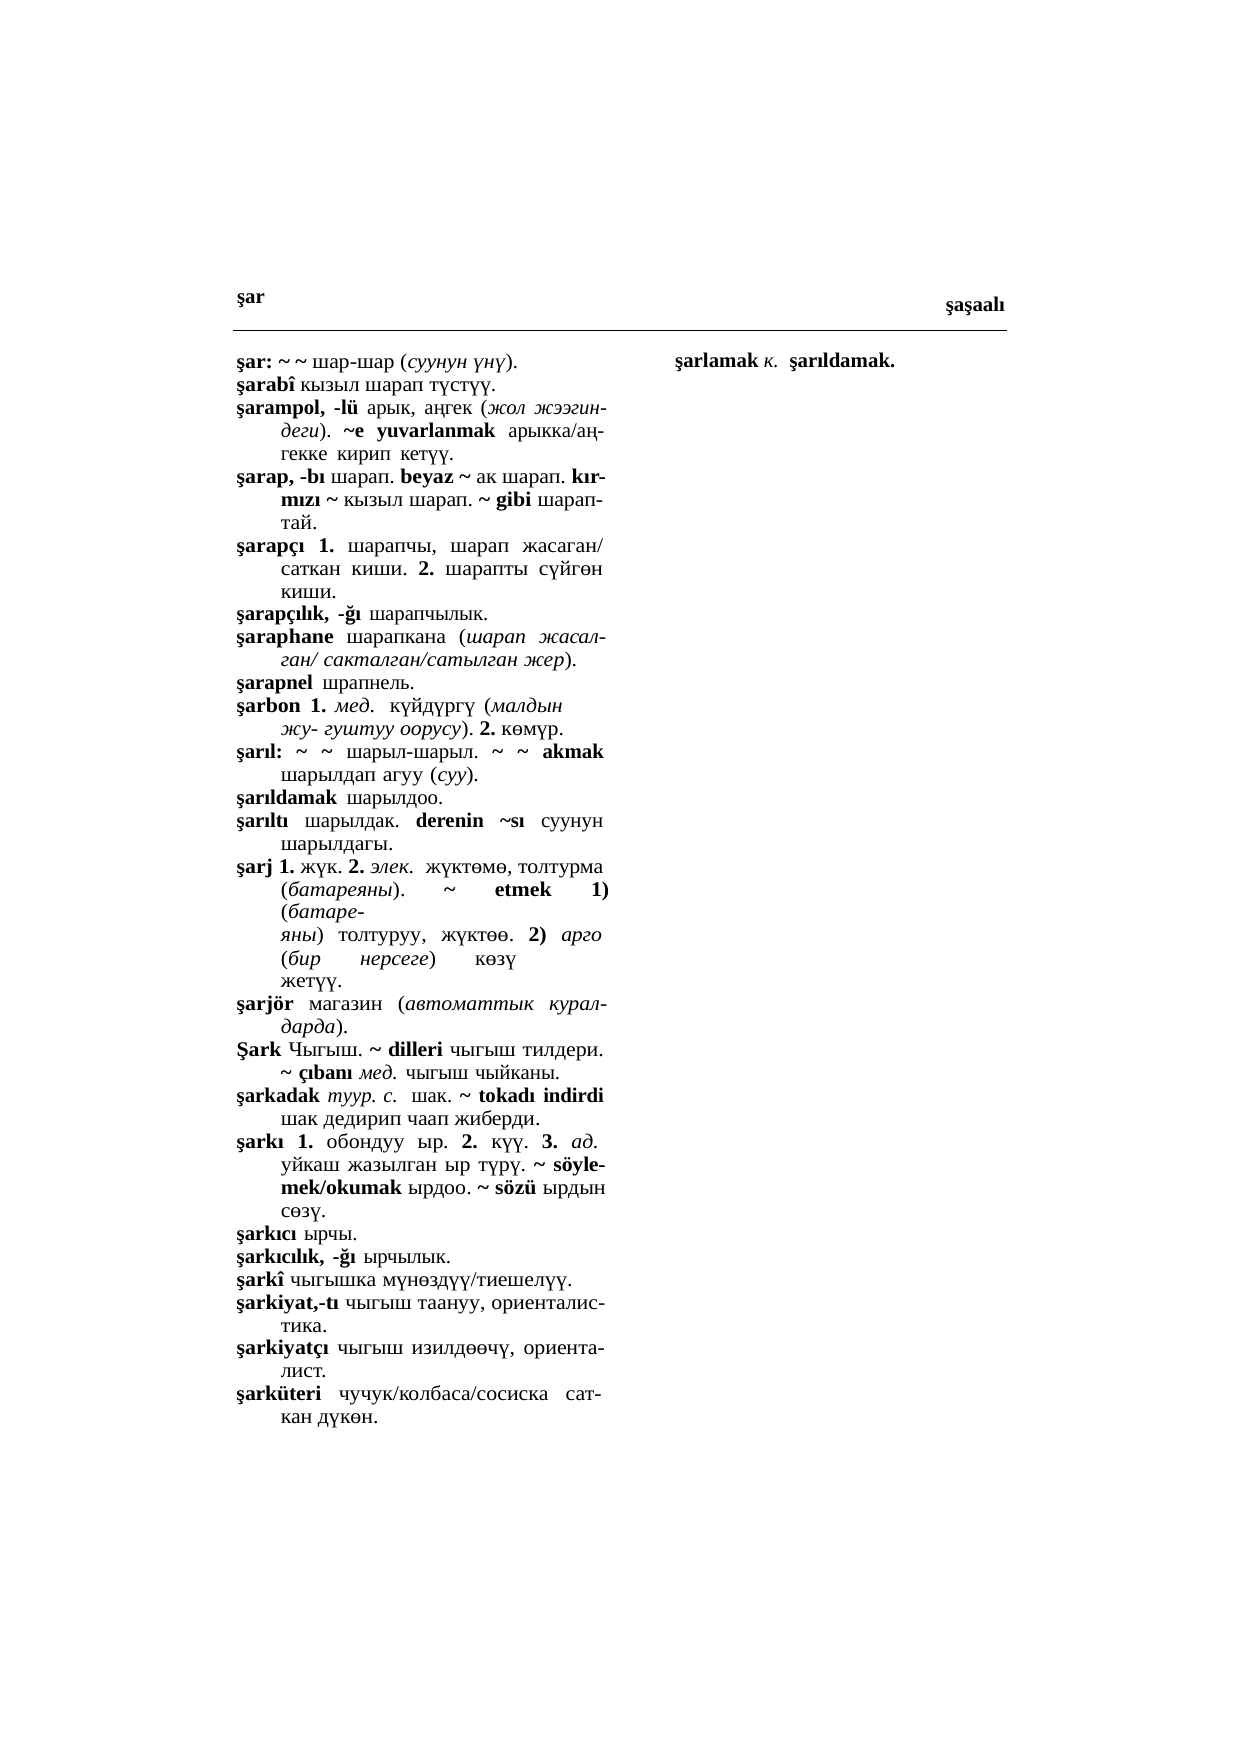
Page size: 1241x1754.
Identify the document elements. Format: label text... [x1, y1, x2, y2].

text шарылдап агуу (суу). [281, 763, 481, 786]
text яны) толтуруу, жүктөө. 2) арго [281, 923, 606, 947]
text şarkî чыгышка мүнөздүү/тиешелүү. [236, 1268, 609, 1291]
text şarkiyatçı чыгыш изилдөөчү, ориента- [236, 1337, 609, 1359]
text şarbon 1. мед. күйдүргү (малдын жу- гуштуу оорусу). 2. көмүр. [236, 694, 609, 740]
text лист. [281, 1359, 329, 1382]
text шарылдагы. [281, 832, 394, 855]
text уйкаш жазылган ыр түрү. ~ söyle- mek/okumak ырдоо. ~ sözü ырдын сөзү. [281, 1153, 606, 1222]
text şarlamak к. şarıldamak. [675, 349, 1065, 372]
text şarampol, -lü арык, аңгек (жол жээгин- [236, 396, 609, 419]
text şarap, -bı шарап. beyaz ~ ак шарап. kır- [236, 465, 609, 488]
text (бир нерсеге) көзү жетүү. [281, 947, 516, 992]
text ~ çıbanı мед. чыгыш чыйканы. [281, 1061, 562, 1084]
text şarkadak туур. с. шак. ~ tokadı indirdi [236, 1084, 609, 1107]
text şarjör магазин (автоматтык курал- [236, 992, 609, 1015]
text şarapnel шрапнель. [236, 671, 609, 694]
text деги). ~e yuvarlanmak арыкка/аң- гекке кирип кетүү. [281, 419, 609, 465]
text mızı ~ кызыл шарап. ~ gibi шарап- тай. [281, 488, 609, 534]
text Şark Чыгыш. ~ dilleri чыгыш тилдери. [236, 1038, 609, 1061]
text шак дедирип чаап жиберди. [281, 1107, 542, 1130]
text şarıltı шарылдак. derenin ~sı суунун [236, 809, 609, 832]
text саткан киши. 2. шарапты сүйгөн киши. [281, 557, 606, 603]
text дарда). [281, 1015, 349, 1038]
text şar [175, 284, 264, 308]
text şarkiyat,-tı чыгыш таануу, ориенталис- тика. [236, 1291, 609, 1337]
text şar: ~ ~ шар-шар (суунун үнү). [236, 349, 609, 373]
text şarabî кызыл шарап түстүү. [236, 373, 609, 396]
text (батареяны). ~ etmek 1) (батаре- [281, 878, 609, 923]
text şarkıcılık, -ğı ырчылык. [236, 1245, 609, 1268]
text şarj 1. жүк. 2. элек. жүктөмө, толтурма [236, 855, 609, 878]
text şarkıcı ырчы. [236, 1222, 609, 1245]
text şarküteri чучук/колбаса/сосиска сат- кан дүкөн. [236, 1382, 606, 1428]
text şarapçı 1. шарапчы, шарап жасаган/ [236, 534, 609, 557]
text şaşaalı [885, 292, 1065, 316]
text şarıldamak шарылдоо. [236, 786, 609, 809]
text şarapçılık, -ğı шарапчылык. [236, 603, 609, 625]
text şaraphane шарапкана (шарап жасал- ган/ сакталган/сатылган жер). [236, 626, 609, 671]
text şarkı 1. обондуу ыр. 2. күү. 3. ад. [236, 1130, 609, 1153]
text şarıl: ~ ~ шарыл-шарыл. ~ ~ akmak [236, 740, 609, 763]
